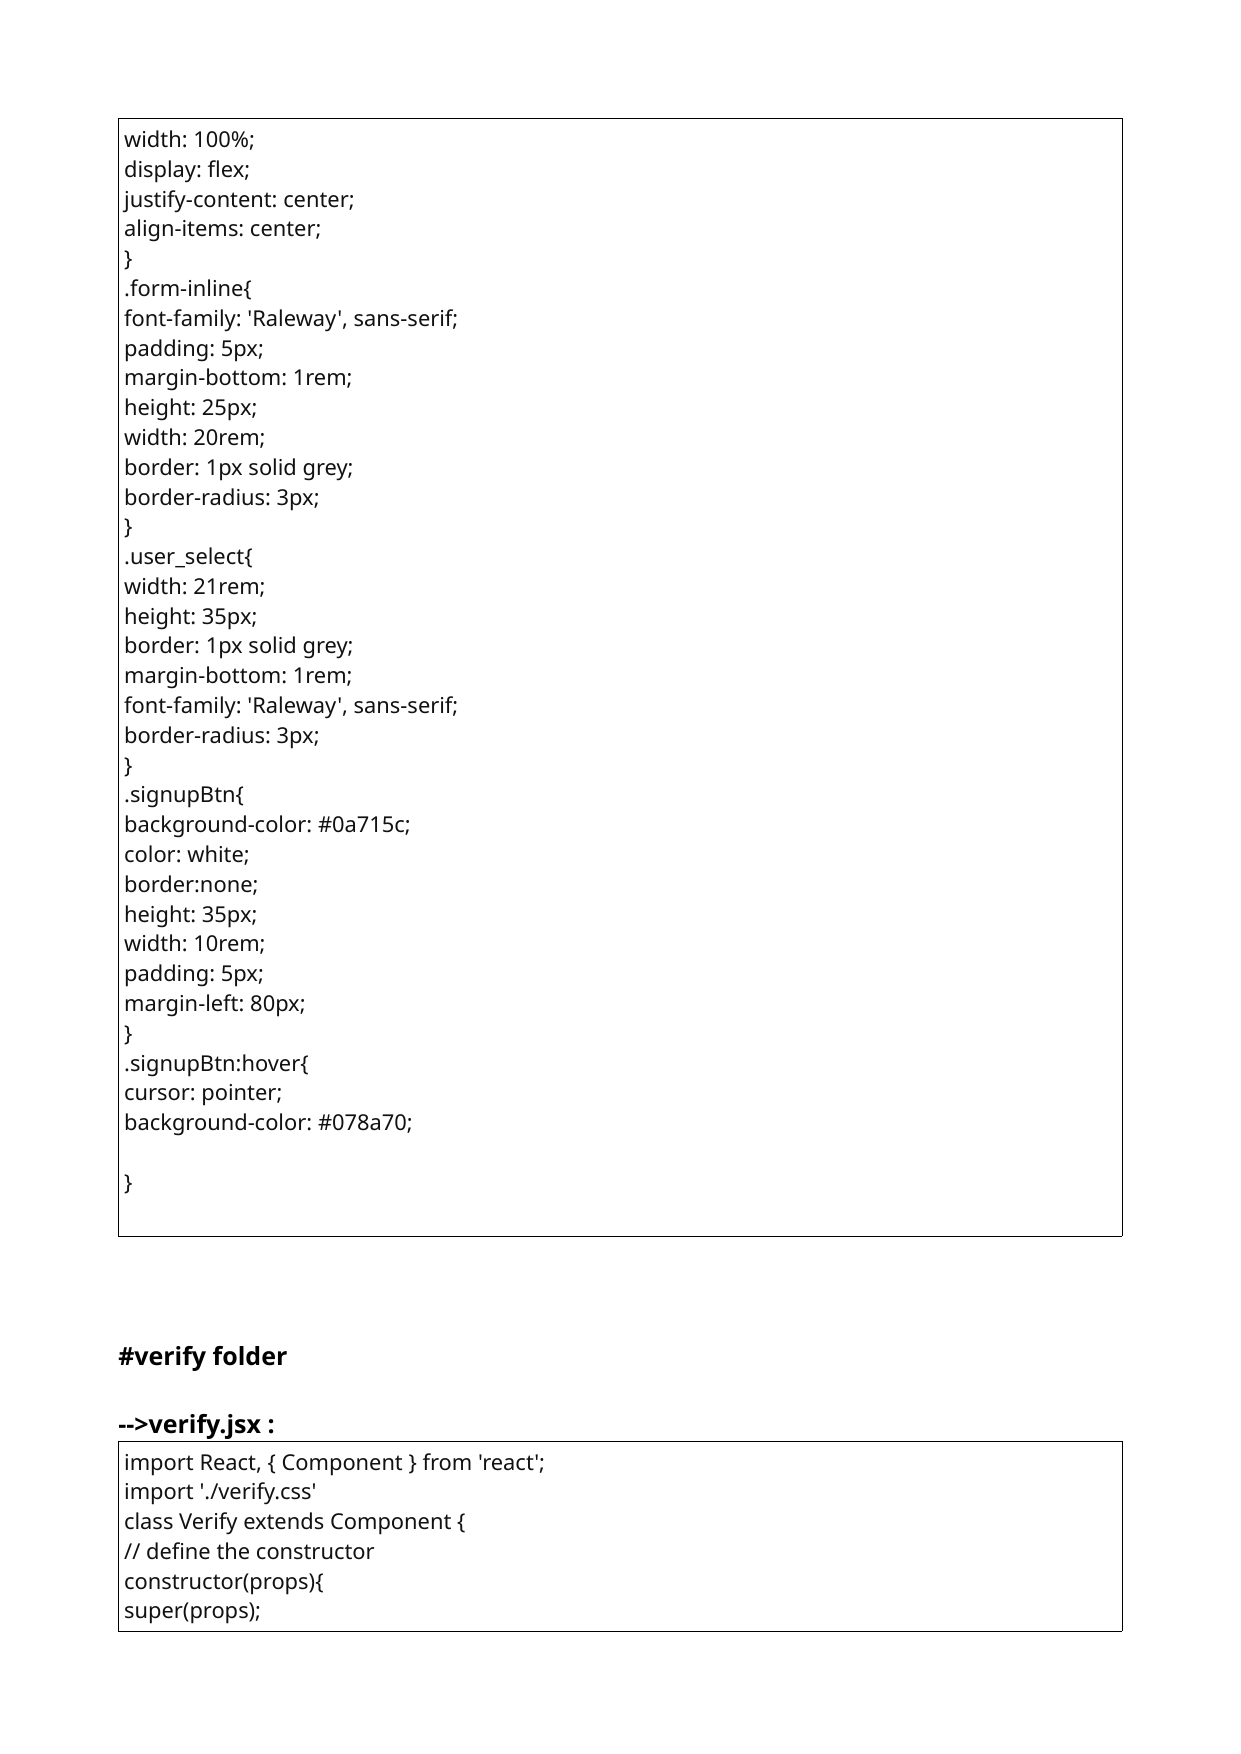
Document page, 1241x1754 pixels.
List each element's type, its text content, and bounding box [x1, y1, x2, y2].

table_header width: 100%; display: flex; justify-content: center; align-items: center; } .form-inline{ font-family: 'Raleway', sans-serif; padding: 5px; margin-bottom: 1rem; height: 25px; width: 20rem; border: 1px solid grey; border-radius: 3px; } .user_select{ width: 21rem; height: 35px; border: 1px solid grey; margin-bottom: 1rem; font-family: 'Raleway', sans-serif; border-radius: 3px; } .signupBtn{ background-color: #0a715c; color: white; border:none; height: 35px; width: 10rem; padding: 5px; margin-left: 80px; } .signupBtn:hover{ cursor: pointer; background-color: #078a70; } [119, 119, 1122, 1236]
table_header import React, { Component } from 'react'; import './verify.css' class Verify extends Component { // define the constructor constructor(props){ super(props); [119, 1442, 1122, 1631]
text -->verify.jsx : [118, 1407, 1122, 1441]
text #verify folder [118, 1338, 1122, 1372]
